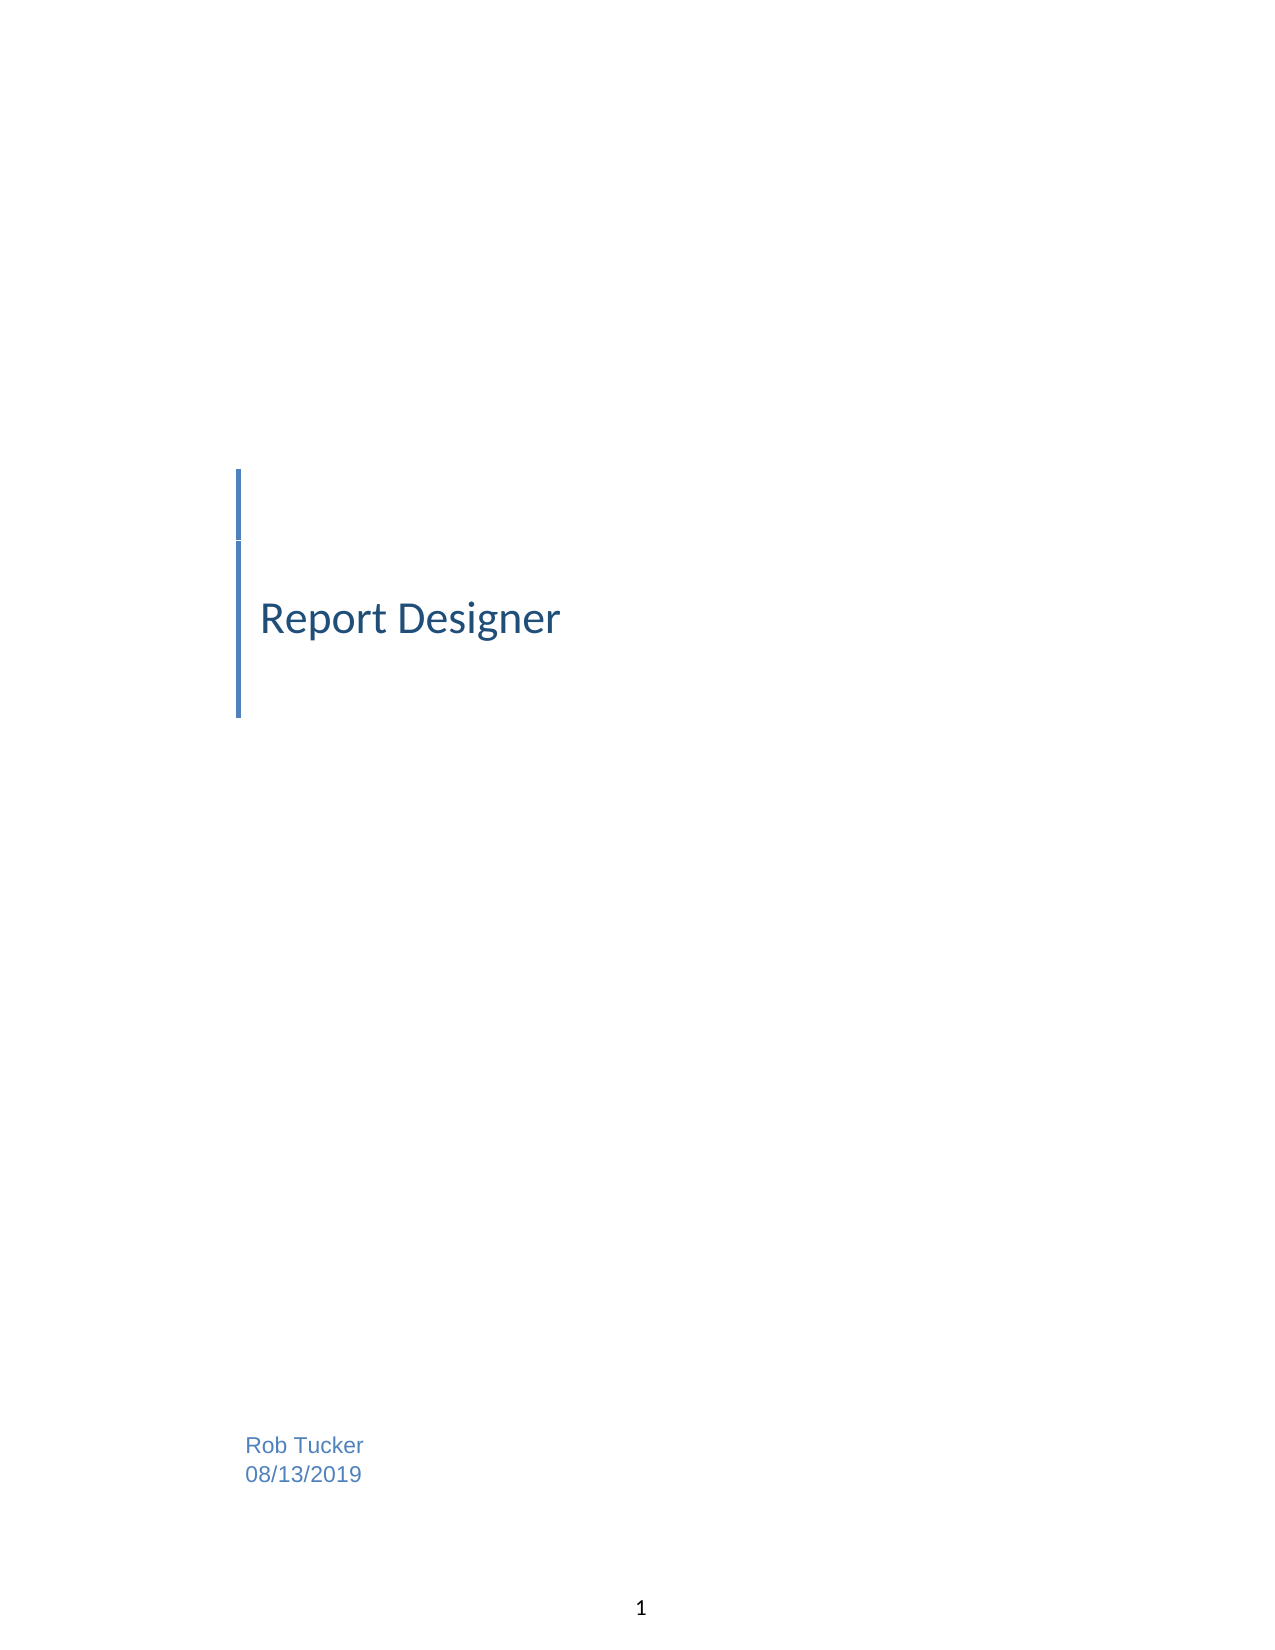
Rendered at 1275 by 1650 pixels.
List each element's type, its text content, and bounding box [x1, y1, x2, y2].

text Report Designer [241, 589, 1142, 645]
text Rob Tucker [245, 1432, 1142, 1458]
text 08/13/2019 [245, 1461, 1142, 1487]
text [139, 589, 236, 645]
